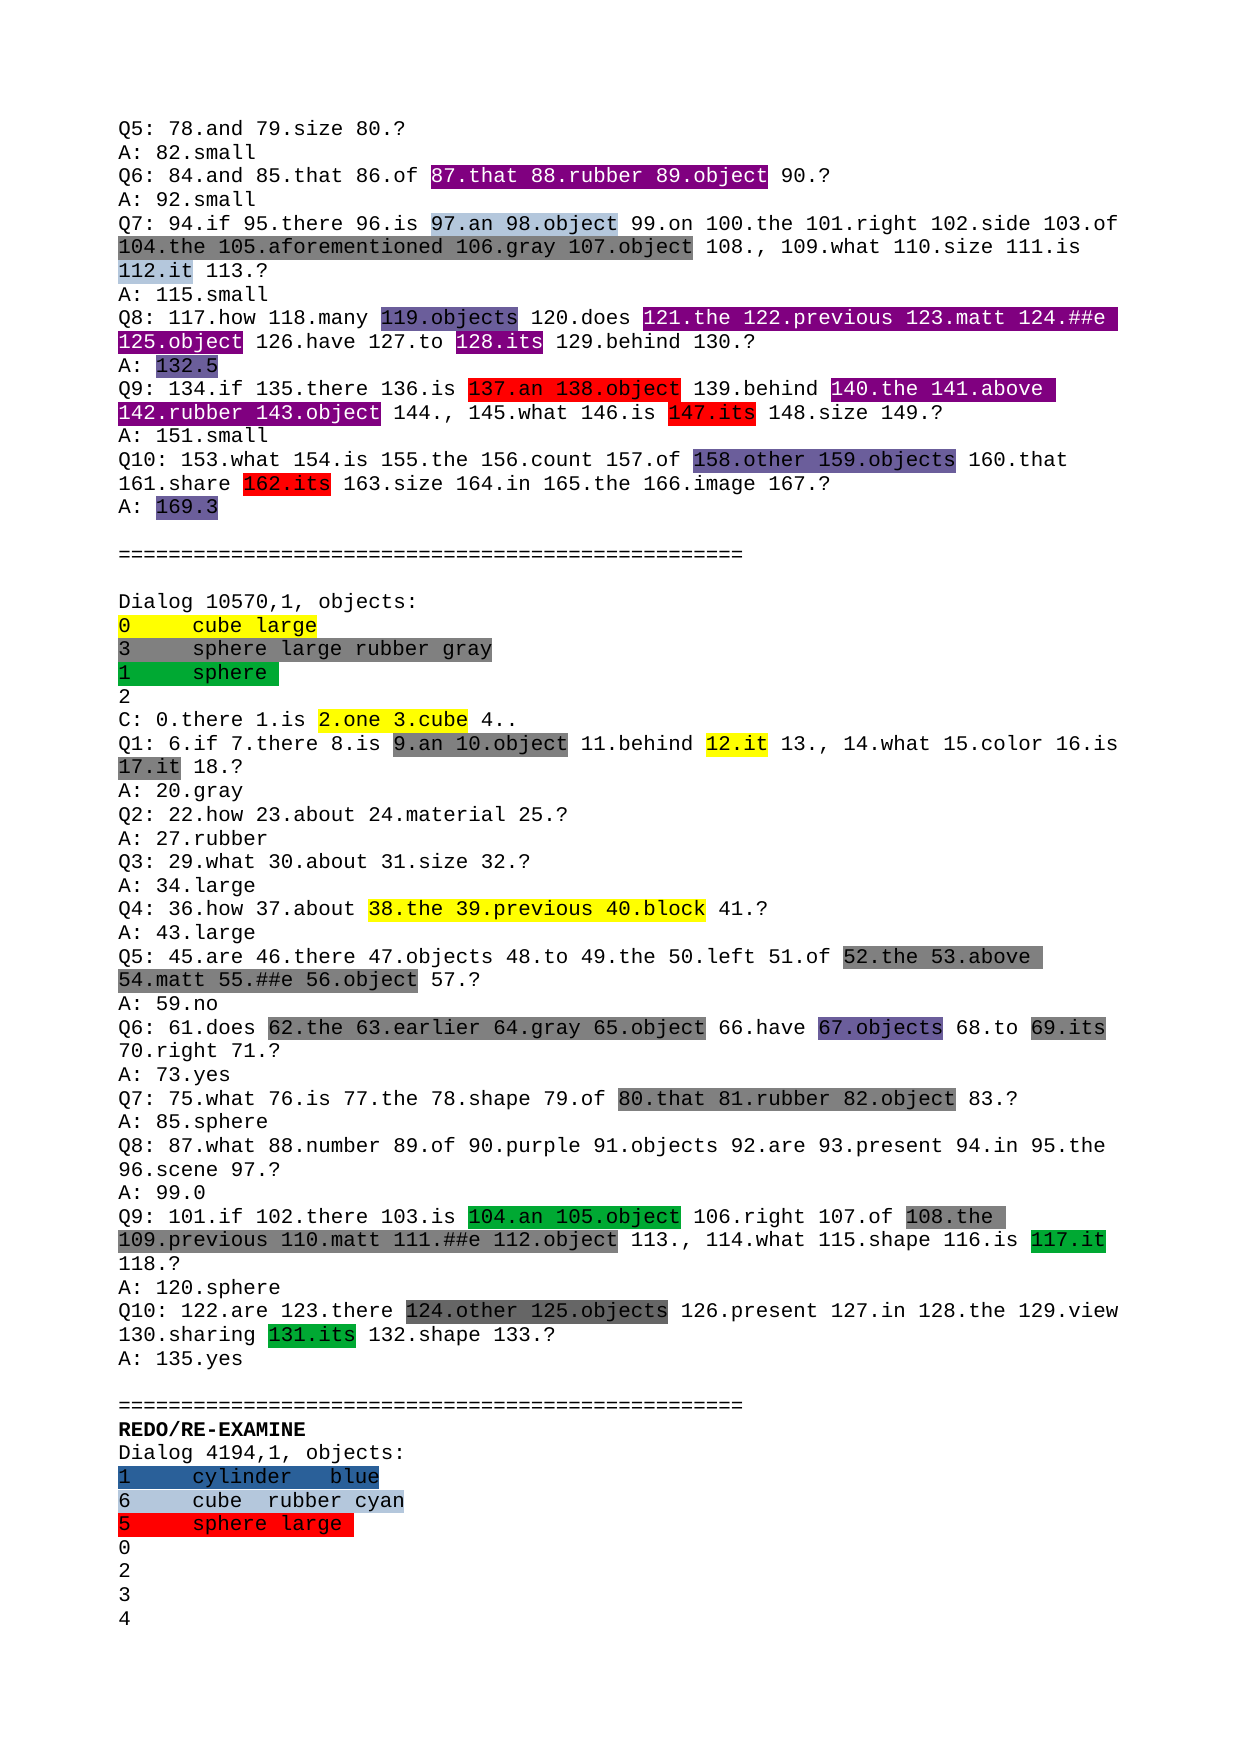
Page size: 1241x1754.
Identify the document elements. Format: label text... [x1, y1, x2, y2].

text Q5: 78.and 79.size 80.? A: 82.small Q6: 84.and 85.that 86.of 87.that 88.rubber 89.object 90.? A: 92.small Q7: 94.if 95.there 96.is 97.an 98.object 99.on 100.the 101.right 102.side 103.of 104.the 105.aforementioned 106.gray 107.object 108., 109.what 110.size 111.is 112.it 113.? A: 115.small Q8: 117.how 118.many 119.objects 120.does 121.the 122.previous 123.matt 124.##e 125.object 126.have 127.to 128.its 129.behind 130.? A: 132.5 Q9: 134.if 135.there 136.is 137.an 138.object 139.behind 140.the 141.above 142.rubber 143.object 144., 145.what 146.is 147.its 148.size 149.? A: 151.small Q10: 153.what 154.is 155.the 156.count 157.of 158.other 159.objects 160.that 161.share 162.its 163.size 164.in 165.the 166.image 167.? A: 169.3 ================================================== Dialog 10570,1, objects: 0 cube large 3 sphere large rubber gray 1 sphere 2 C: 0.there 1.is 2.one 3.cube 4.. Q1: 6.if 7.there 8.is 9.an 10.object 11.behind 12.it 13., 14.what 15.color 16.is 17.it 18.? A: 20.gray Q2: 22.how 23.about 24.material 25.? A: 27.rubber Q3: 29.what 30.about 31.size 32.? A: 34.large Q4: 36.how 37.about 38.the 39.previous 40.block 41.? A: 43.large Q5: 45.are 46.there 47.objects 48.to 49.the 50.left 51.of 52.the 53.above 54.matt 55.##e 56.object 57.? A: 59.no Q6: 61.does 62.the 63.earlier 64.gray 65.object 66.have 67.objects 68.to 69.its 70.right 71.? A: 73.yes Q7: 75.what 76.is 77.the 78.shape 79.of 80.that 81.rubber 82.object 83.? A: 85.sphere Q8: 87.what 88.number 89.of 90.purple 91.objects 92.are 93.present 94.in 95.the 96.scene 97.? A: 99.0 Q9: 101.if 102.there 103.is 104.an 105.object 106.right 107.of 108.the 109.previous 110.matt 111.##e 112.object 113., 114.what 115.shape 116.is 117.it 118.? A: 120.sphere Q10: 122.are 123.there 124.other 125.objects 126.present 127.in 128.the 129.view 130.sharing 131.its 132.shape 133.? A: 135.yes ================================================== REDO/RE-EXAMINE Dialog 4194,1, objects: 1 cylinder blue 6 cube rubber cyan 5 sphere large 0 2 3 4 [118, 118, 1122, 1631]
